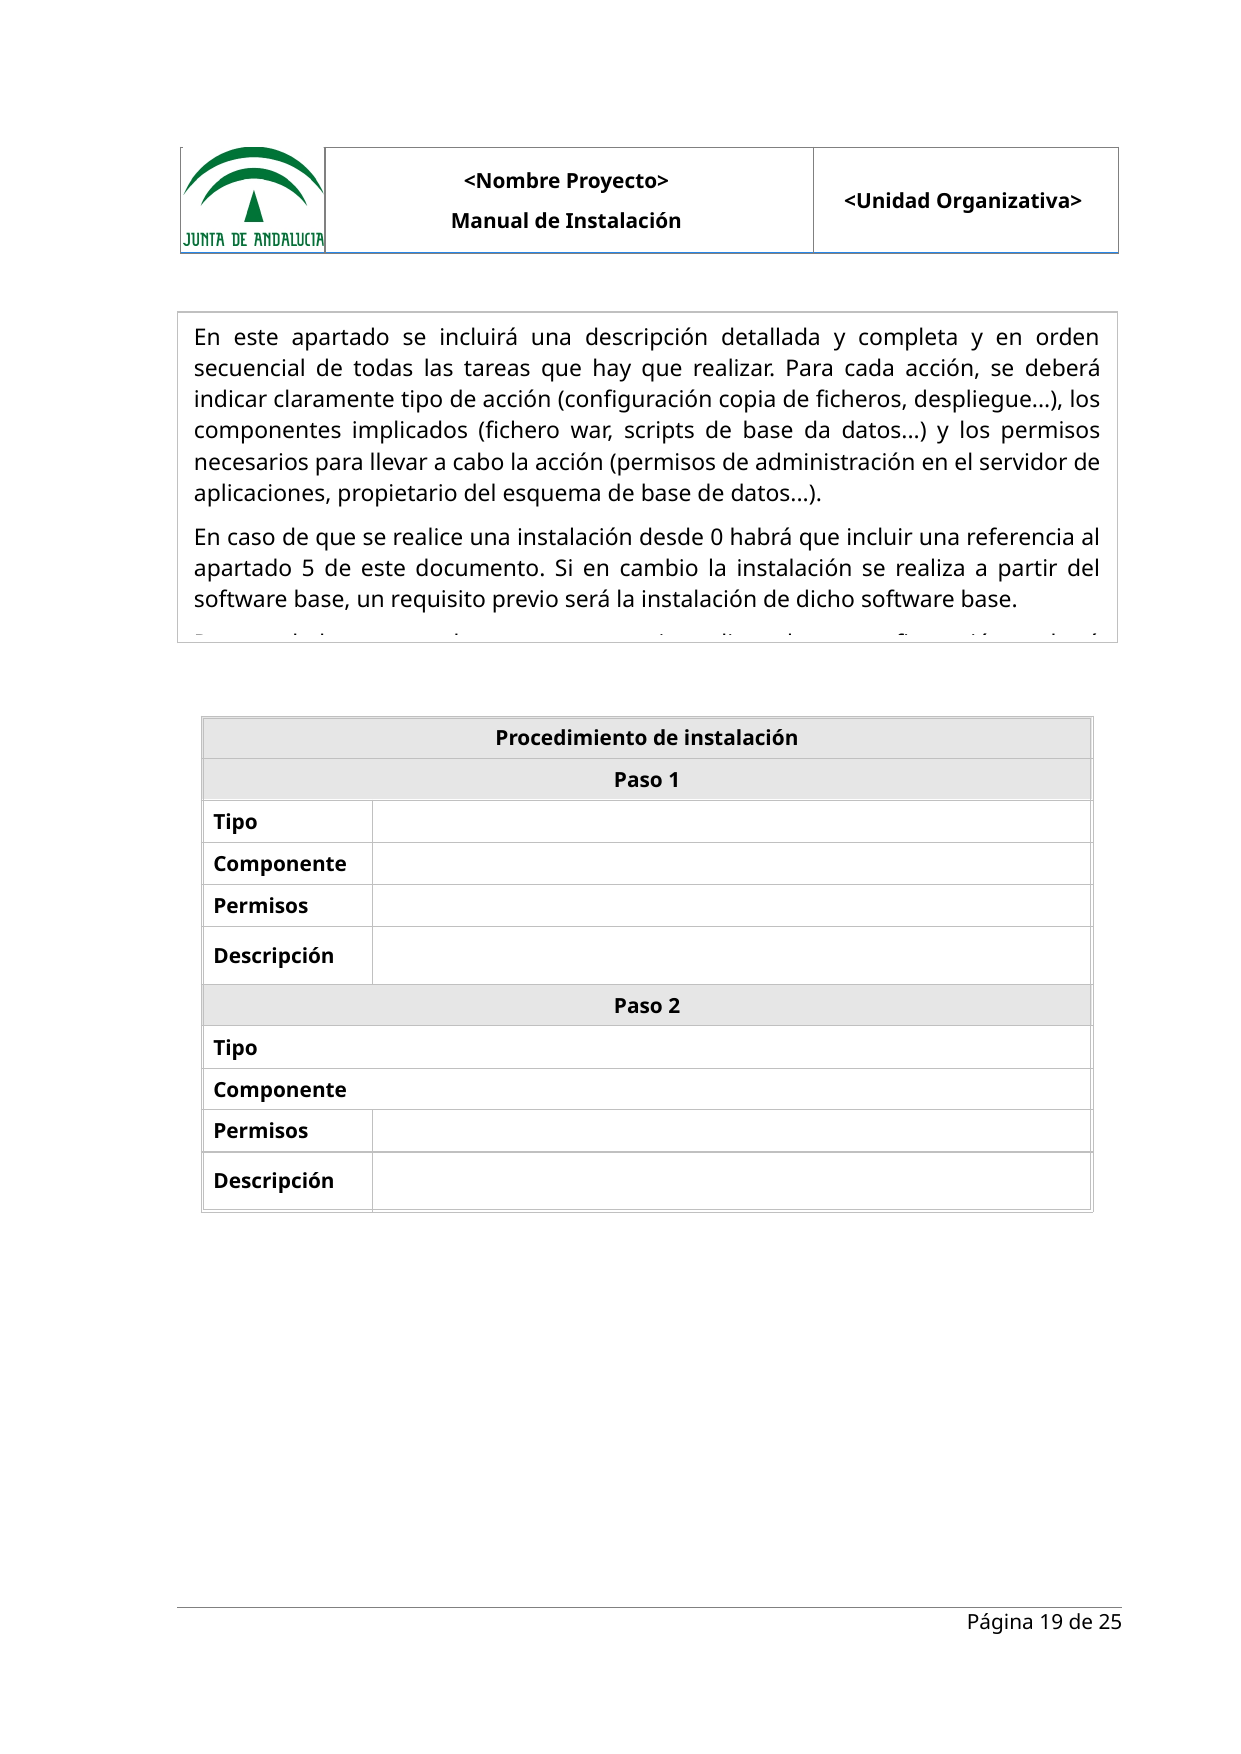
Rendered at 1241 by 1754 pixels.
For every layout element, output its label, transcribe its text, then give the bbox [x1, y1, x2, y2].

text Por otro lado, en caso de que sea necesario realizar alguna configuración, se hará referencia a la descripción realizada en el apartado 6 de este documento. [194, 627, 1101, 634]
table_cell [373, 1026, 1090, 1067]
table_cell Permisos [204, 885, 372, 926]
table_cell Tipo [204, 1026, 372, 1067]
table_cell Componente [204, 843, 372, 883]
table_cell Descripción [204, 927, 372, 983]
table_cell Permisos [204, 1110, 372, 1151]
table_cell [373, 1110, 1090, 1151]
table_cell Tipo [204, 801, 372, 842]
table_cell [373, 843, 1090, 883]
table_cell [373, 1069, 1090, 1109]
text En este apartado se incluirá una descripción detallada y completa y en orden secuencial de todas las tareas que hay que realizar. Para cada acción, se deberá indicar claramente tipo de acción (configuración copia de ficheros, despliegue...), los componentes implicados (fichero war, scripts de base da datos...) y los permisos necesarios para llevar a cabo la acción (permisos de administración en el servidor de aplicaciones, propietario del esquema de base de datos...). [194, 321, 1101, 508]
table_header Procedimiento de instalación [204, 719, 1090, 758]
picture [183, 147, 324, 246]
table_cell Paso 1 [204, 759, 1090, 799]
table_cell [373, 1153, 1090, 1209]
table_cell Descripción [204, 1153, 372, 1209]
table_cell [373, 927, 1090, 983]
table_cell [373, 801, 1090, 842]
table_cell Paso 2 [204, 985, 1090, 1025]
text En caso de que se realice una instalación desde 0 habrá que incluir una referencia al apartado 5 de este documento. Si en cambio la instalación se realiza a partir del software base, un requisito previo será la instalación de dicho software base. [194, 521, 1101, 614]
table_cell Componente [204, 1069, 372, 1109]
table_cell [373, 885, 1090, 926]
